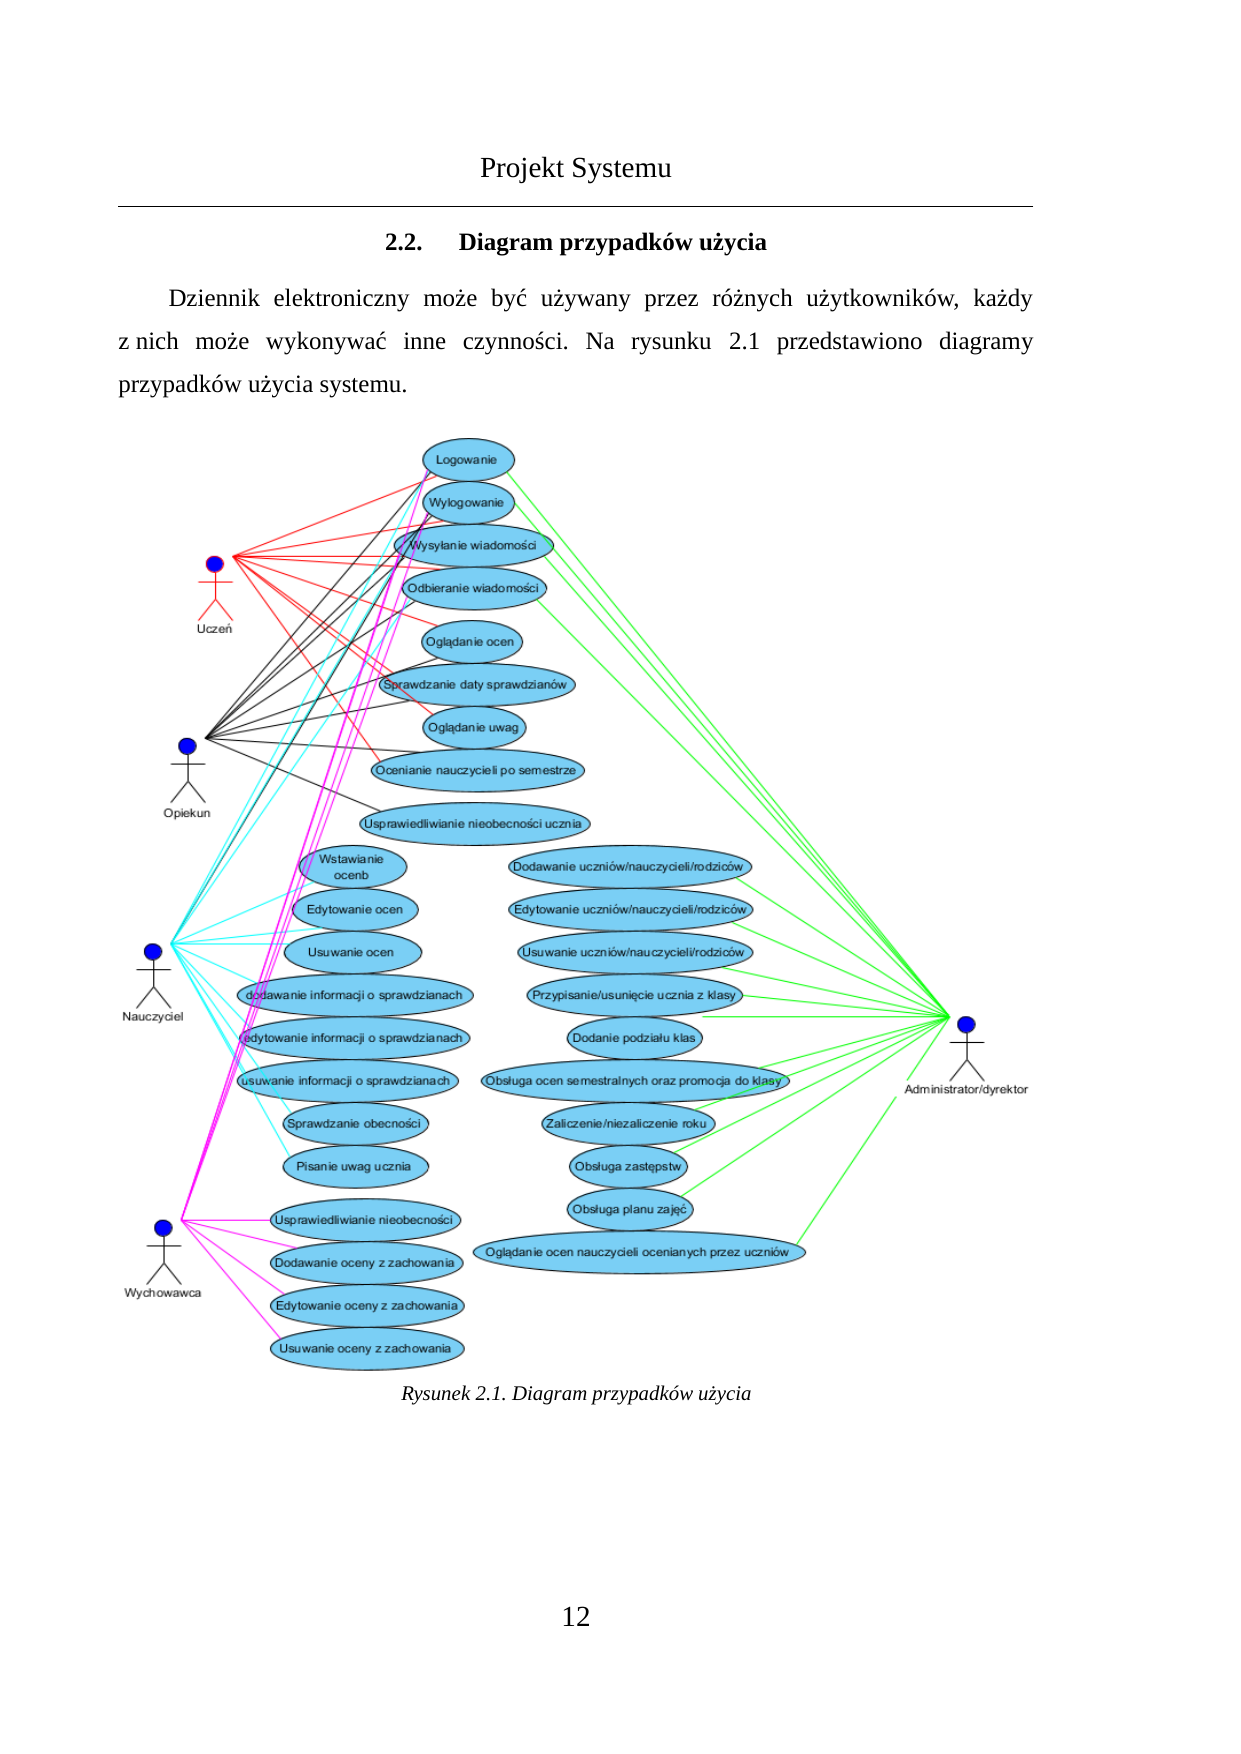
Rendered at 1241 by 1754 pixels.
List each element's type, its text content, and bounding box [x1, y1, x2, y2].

picture [121, 438, 1032, 1374]
text Dziennik elektroniczny może być używany przez różnych użytkowników, każdy z nich może wykonywać inne czynności. Na rysunku 2.1 przedstawiono diagramy przypadków użycia systemu. [118, 283, 1033, 398]
subtitle Diagram przypadków użycia [118, 227, 1033, 256]
text Rysunek 2.1. Diagram przypadków użycia [118, 437, 1034, 1404]
